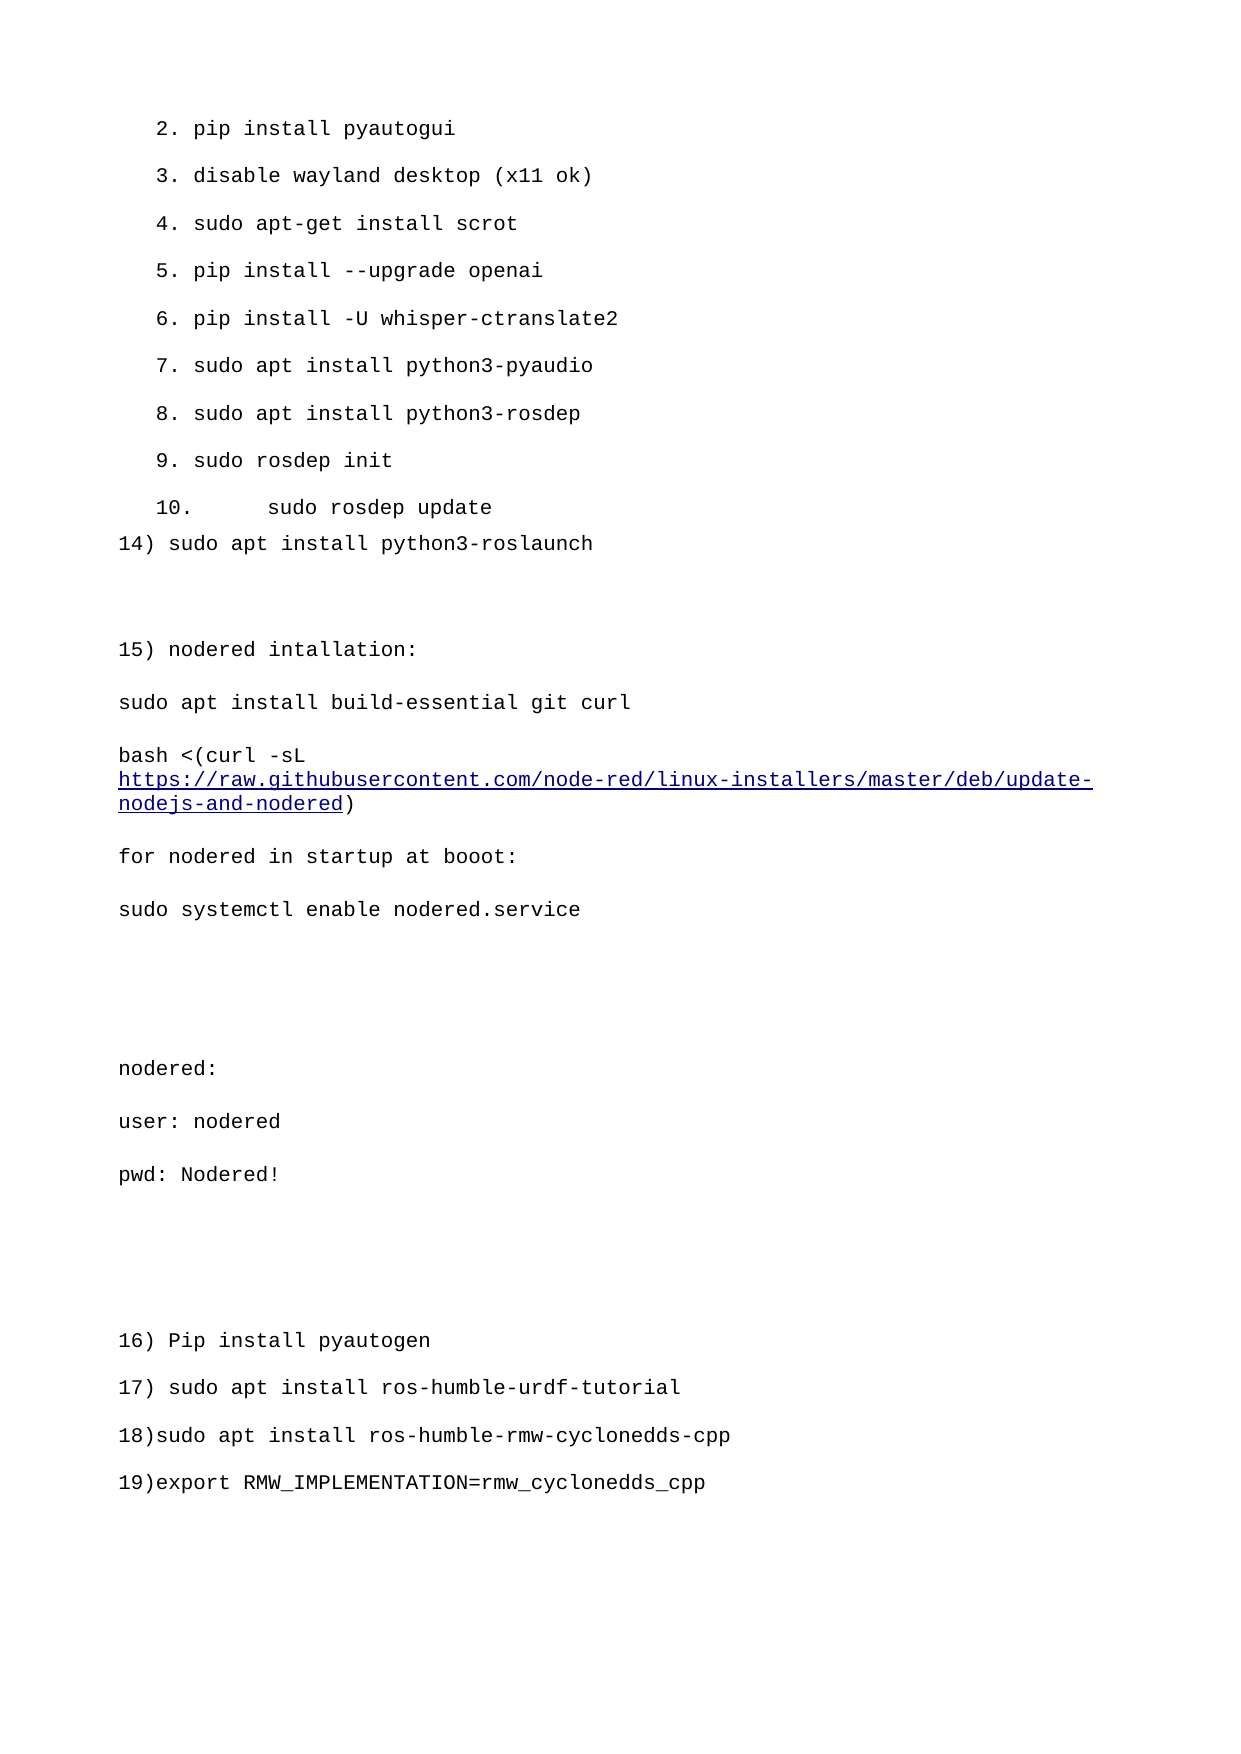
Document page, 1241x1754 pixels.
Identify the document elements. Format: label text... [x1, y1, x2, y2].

list sudo rosdep update [156, 497, 1122, 521]
list sudo rosdep init [156, 450, 1122, 473]
text 14) sudo apt install python3-roslaunch [118, 533, 1122, 556]
list pip install pyautogui [156, 118, 1122, 142]
list pip install --upgrade openai [156, 260, 1122, 284]
list sudo apt install python3-pyaudio [156, 355, 1122, 379]
text pwd: Nodered! [118, 1164, 1122, 1188]
list sudo apt-get install scrot [156, 213, 1122, 237]
text for nodered in startup at booot: [118, 846, 1122, 869]
text 18)sudo apt install ros-humble-rmw-cyclonedds-cpp [118, 1425, 1122, 1448]
text bash <(curl -sL https://raw.githubusercontent.com/node-red/linux-installers/master/deb/update-nodejs-and-nodered) [118, 745, 1122, 816]
list disable wayland desktop (x11 ok) [156, 166, 1122, 189]
list pip install -U whisper-ctranslate2 [156, 308, 1122, 331]
text sudo systemctl enable nodered.service [118, 899, 1122, 922]
text nodered: [118, 1058, 1122, 1082]
text 19)export RMW_IMPLEMENTATION=rmw_cyclonedds_cpp [118, 1472, 1122, 1496]
text 17) sudo apt install ros-humble-urdf-tutorial [118, 1377, 1122, 1401]
list sudo apt install python3-rosdep [156, 402, 1122, 426]
text 15) nodered intallation: [118, 639, 1122, 663]
text sudo apt install build-essential git curl [118, 692, 1122, 716]
text user: nodered [118, 1111, 1122, 1135]
text 16) Pip install pyautogen [118, 1330, 1122, 1354]
